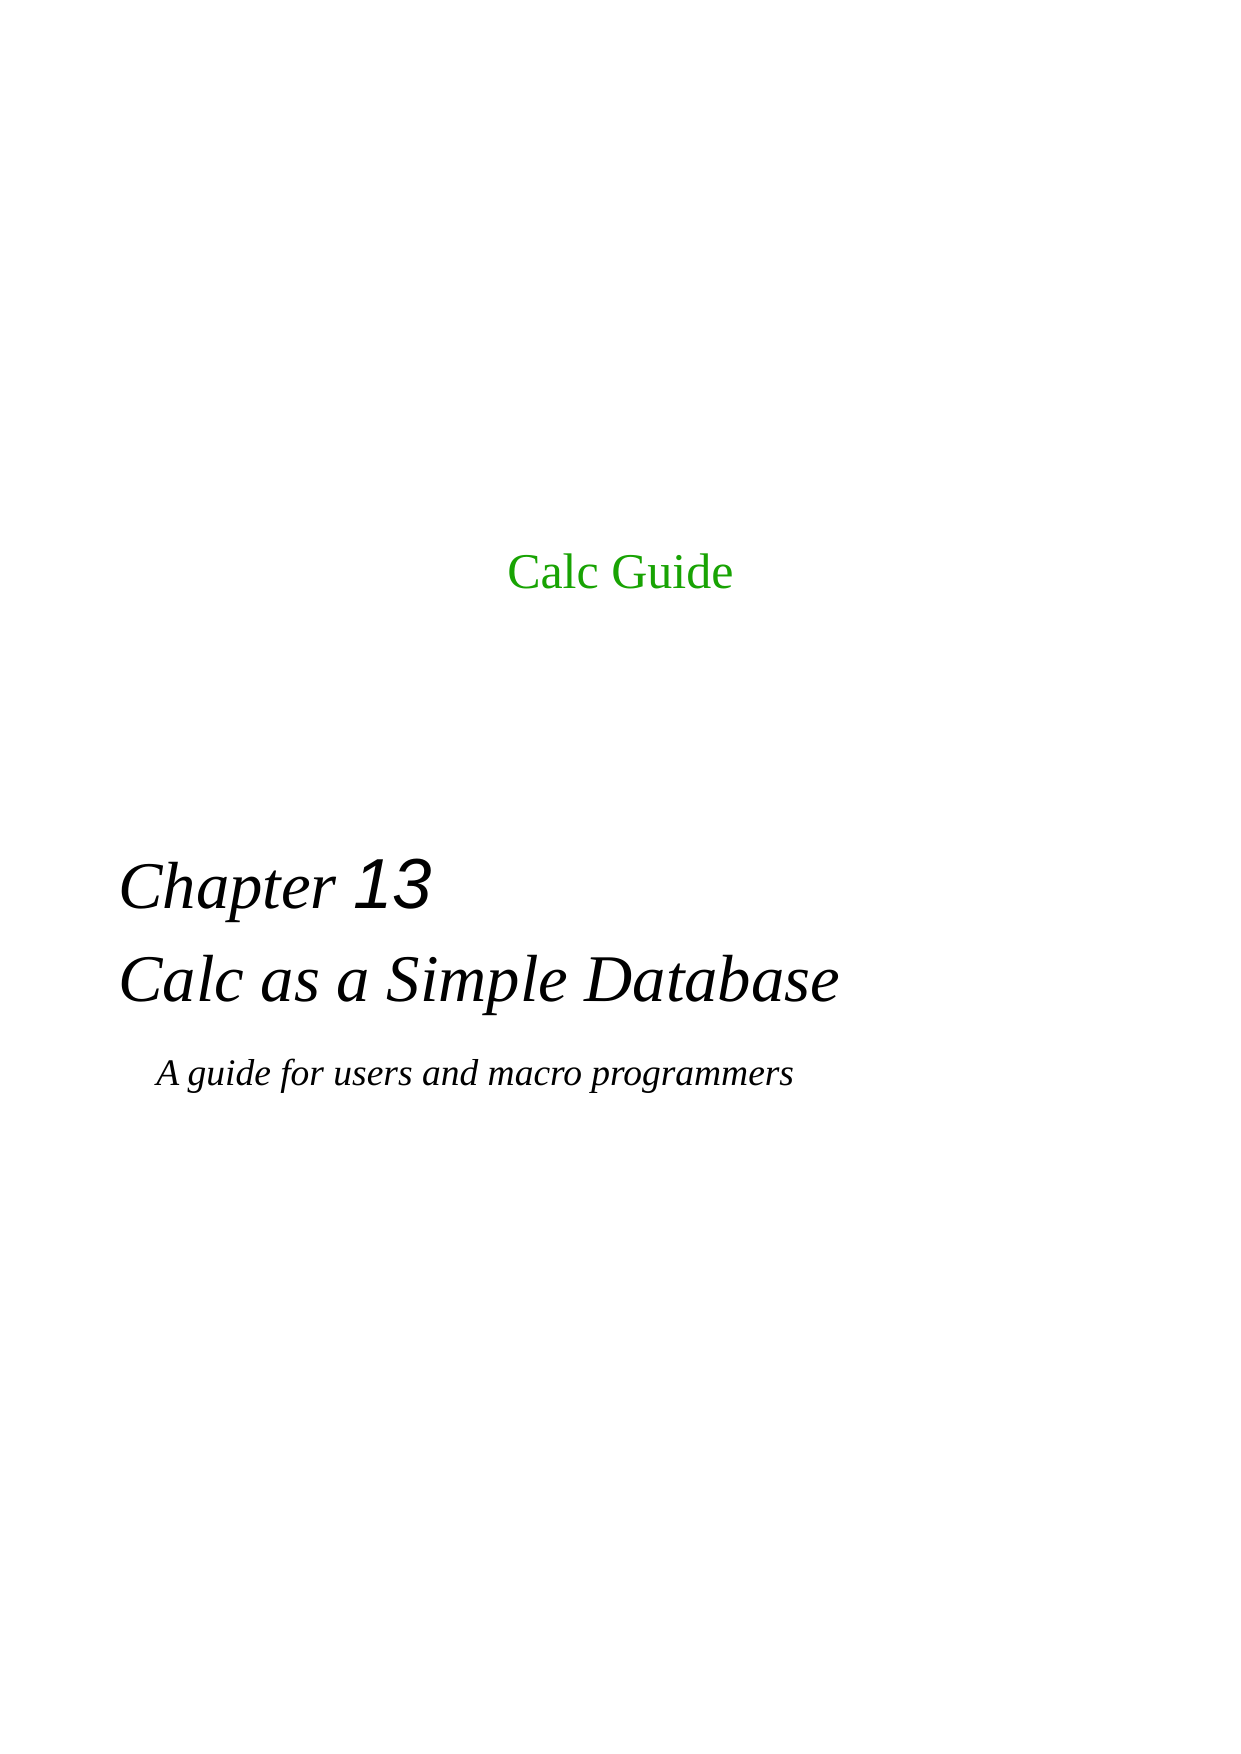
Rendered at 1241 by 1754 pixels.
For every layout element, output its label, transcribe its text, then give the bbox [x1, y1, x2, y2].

text A guide for users and macro programmers [156, 1050, 1122, 1093]
text Calc Guide [118, 542, 1122, 600]
text Chapter 13 Calc as a Simple Database [118, 842, 1122, 1016]
